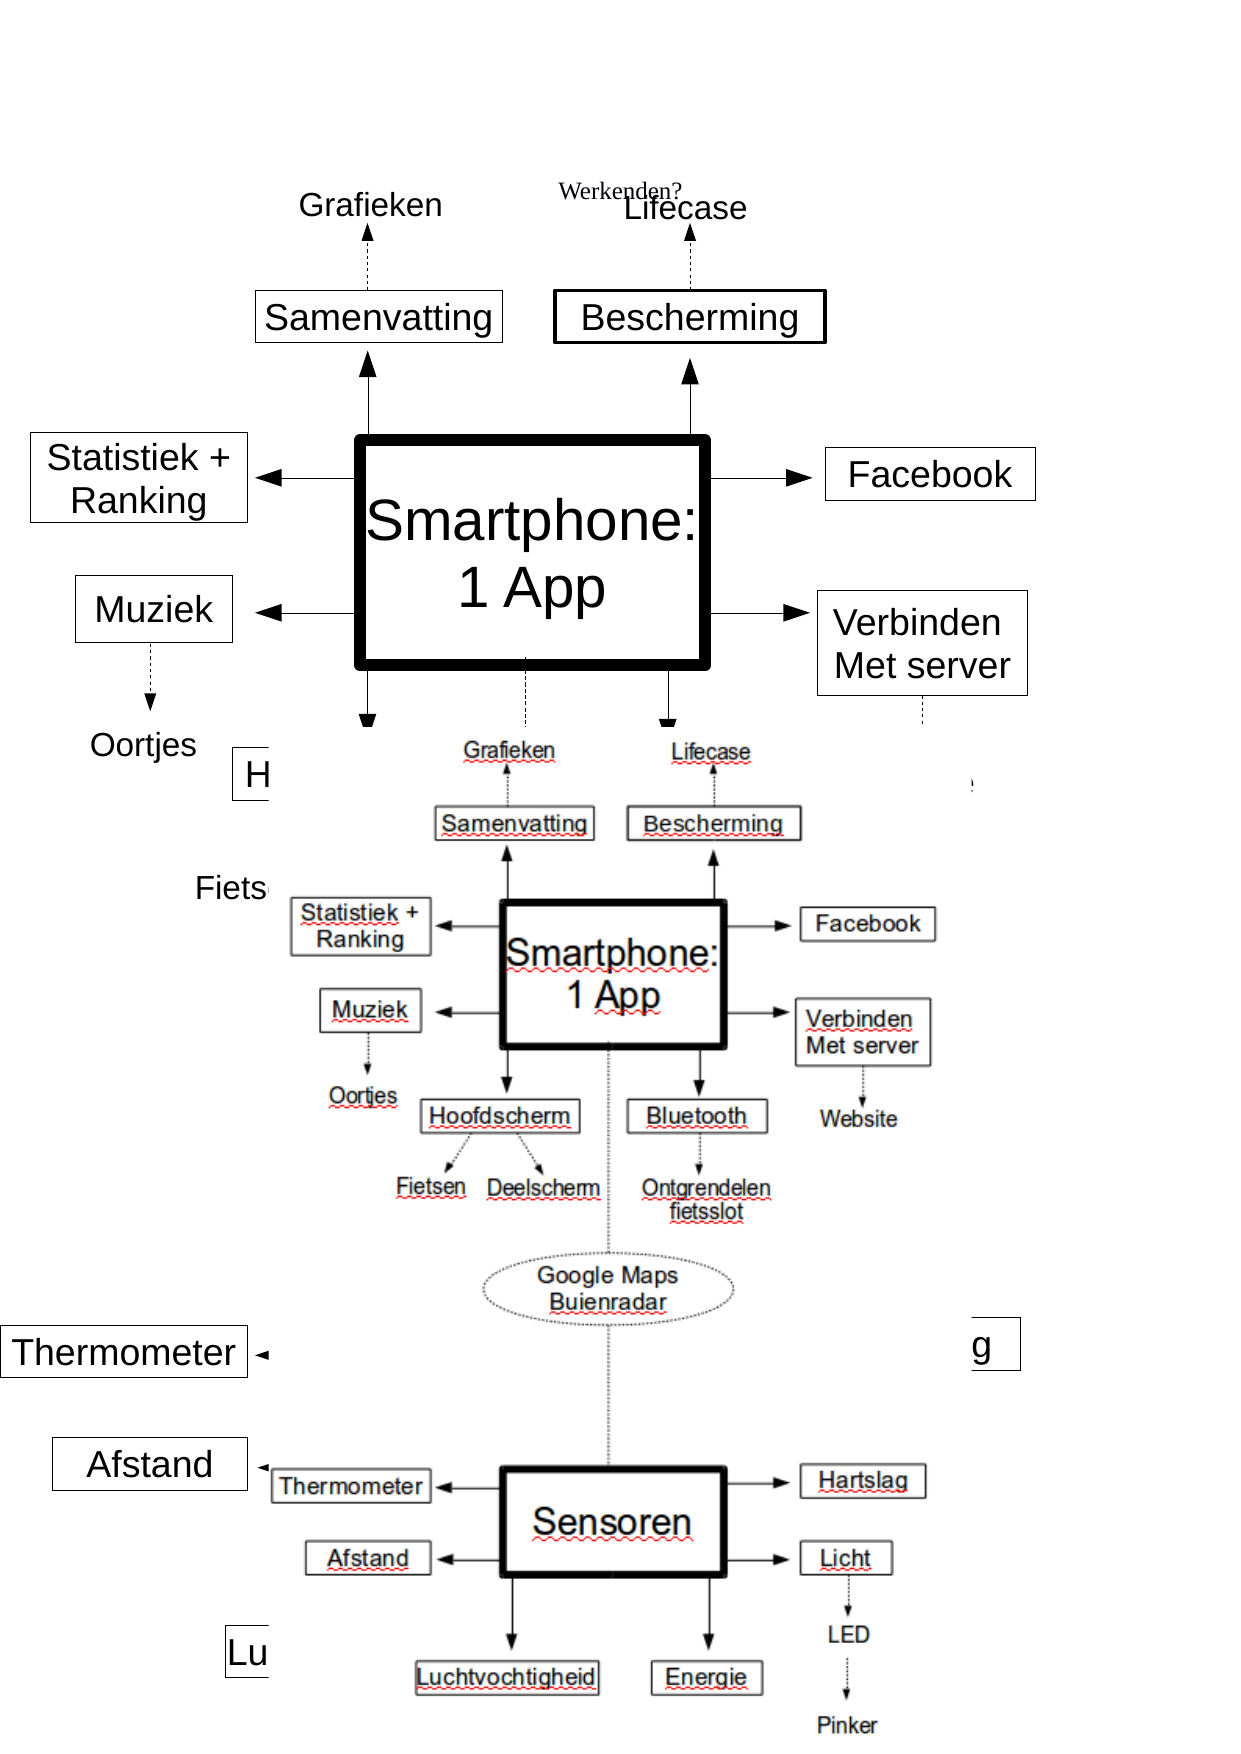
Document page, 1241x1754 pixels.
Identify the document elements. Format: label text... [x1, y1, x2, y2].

text Werkenden? [177, 176, 1063, 205]
picture [268, 727, 972, 1754]
